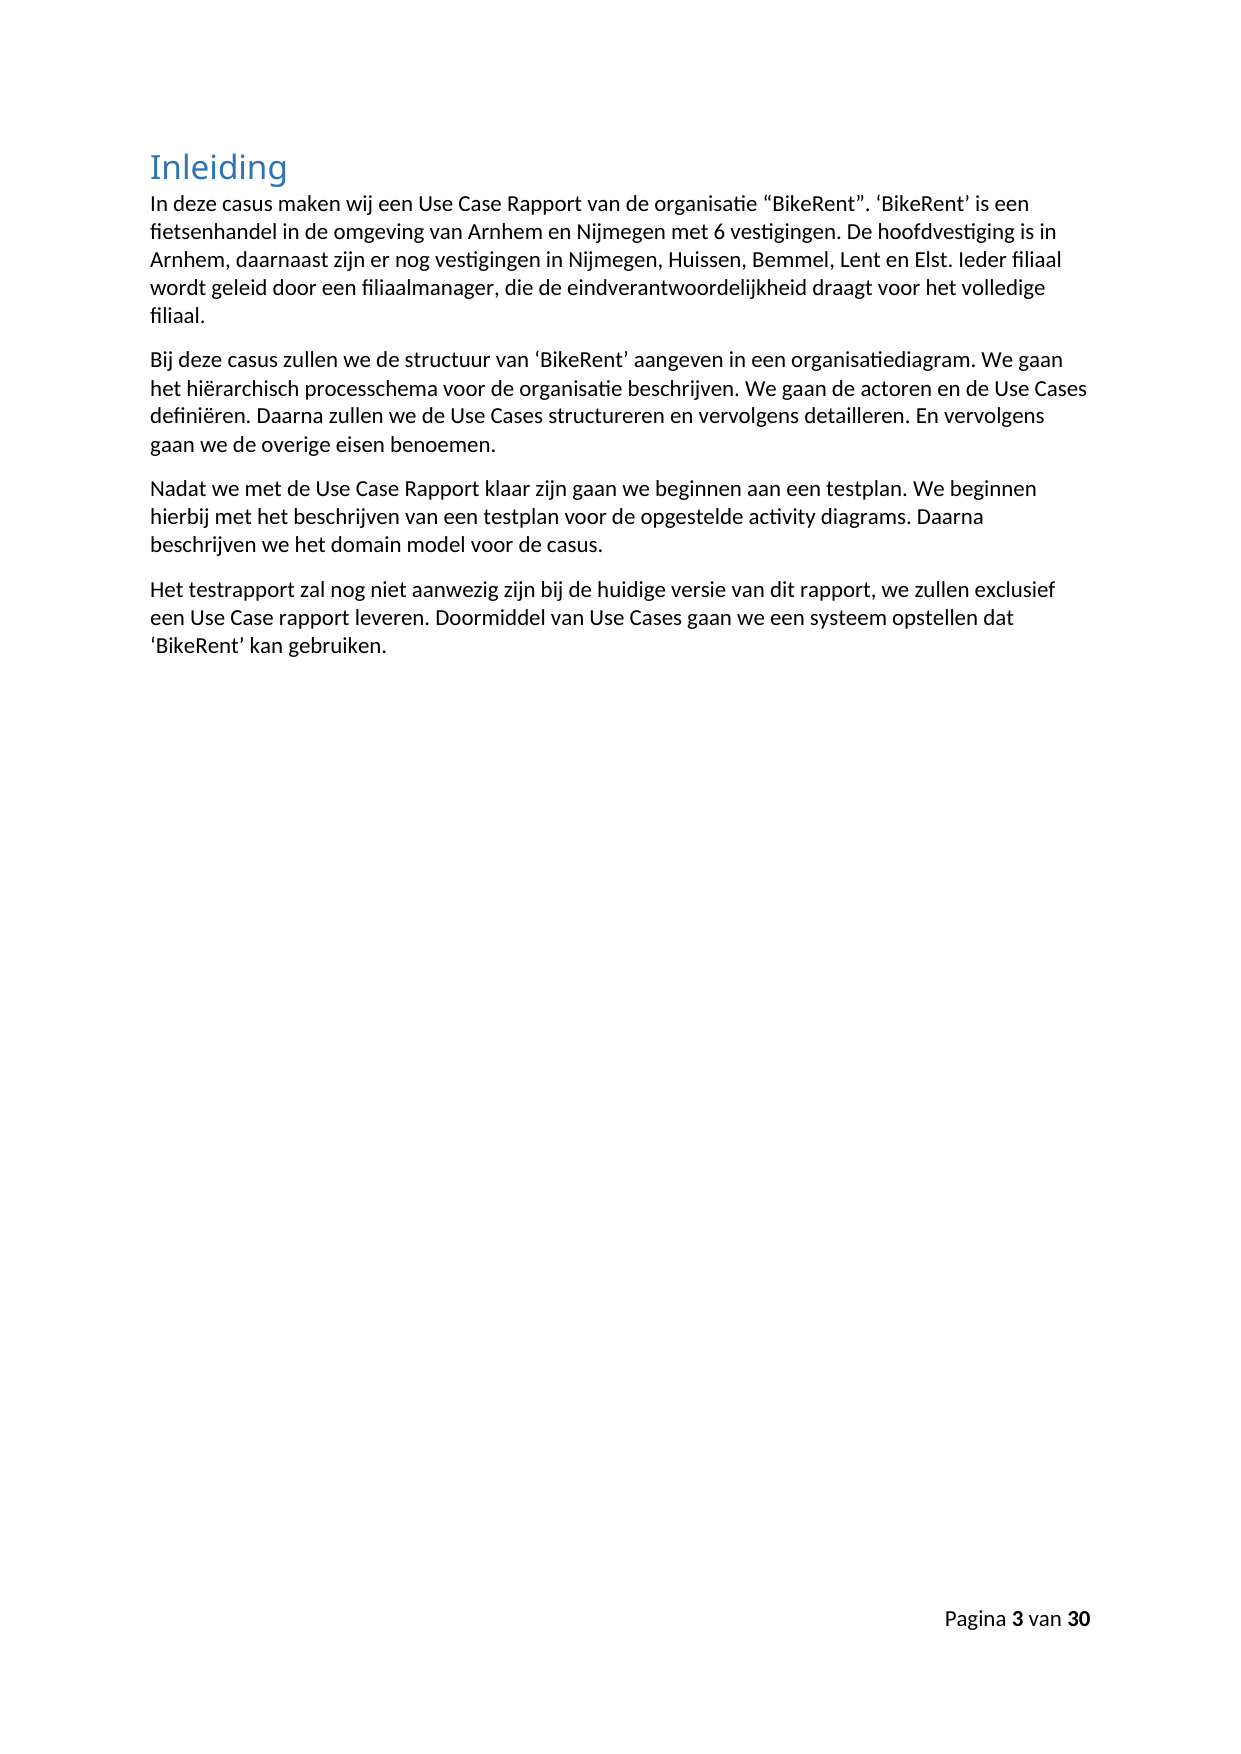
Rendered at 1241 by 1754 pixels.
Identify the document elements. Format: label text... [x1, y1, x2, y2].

subtitle Inleiding [150, 143, 1090, 189]
text Het testrapport zal nog niet aanwezig zijn bij de huidige versie van dit rapport, we zullen exclusief een Use Case rapport leveren. Doormiddel van Use Cases gaan we een systeem opstellen dat ‘BikeRent’ kan gebruiken. [150, 575, 1090, 659]
text Nadat we met de Use Case Rapport klaar zijn gaan we beginnen aan een testplan. We beginnen hierbij met het beschrijven van een testplan voor de opgestelde activity diagrams. Daarna beschrijven we het domain model voor de casus. [150, 474, 1090, 558]
text Bij deze casus zullen we de structuur van ‘BikeRent’ aangeven in een organisatiediagram. We gaan het hiërarchisch processchema voor de organisatie beschrijven. We gaan de actoren en de Use Cases definiëren. Daarna zullen we de Use Cases structureren en vervolgens detailleren. En vervolgens gaan we de overige eisen benoemen. [150, 346, 1090, 458]
text In deze casus maken wij een Use Case Rapport van de organisatie “BikeRent”. ‘BikeRent’ is een fietsenhandel in de omgeving van Arnhem en Nijmegen met 6 vestigingen. De hoofdvestiging is in Arnhem, daarnaast zijn er nog vestigingen in Nijmegen, Huissen, Bemmel, Lent en Elst. Ieder filiaal wordt geleid door een filiaalmanager, die de eindverantwoordelijkheid draagt voor het volledige filiaal. [150, 189, 1090, 329]
